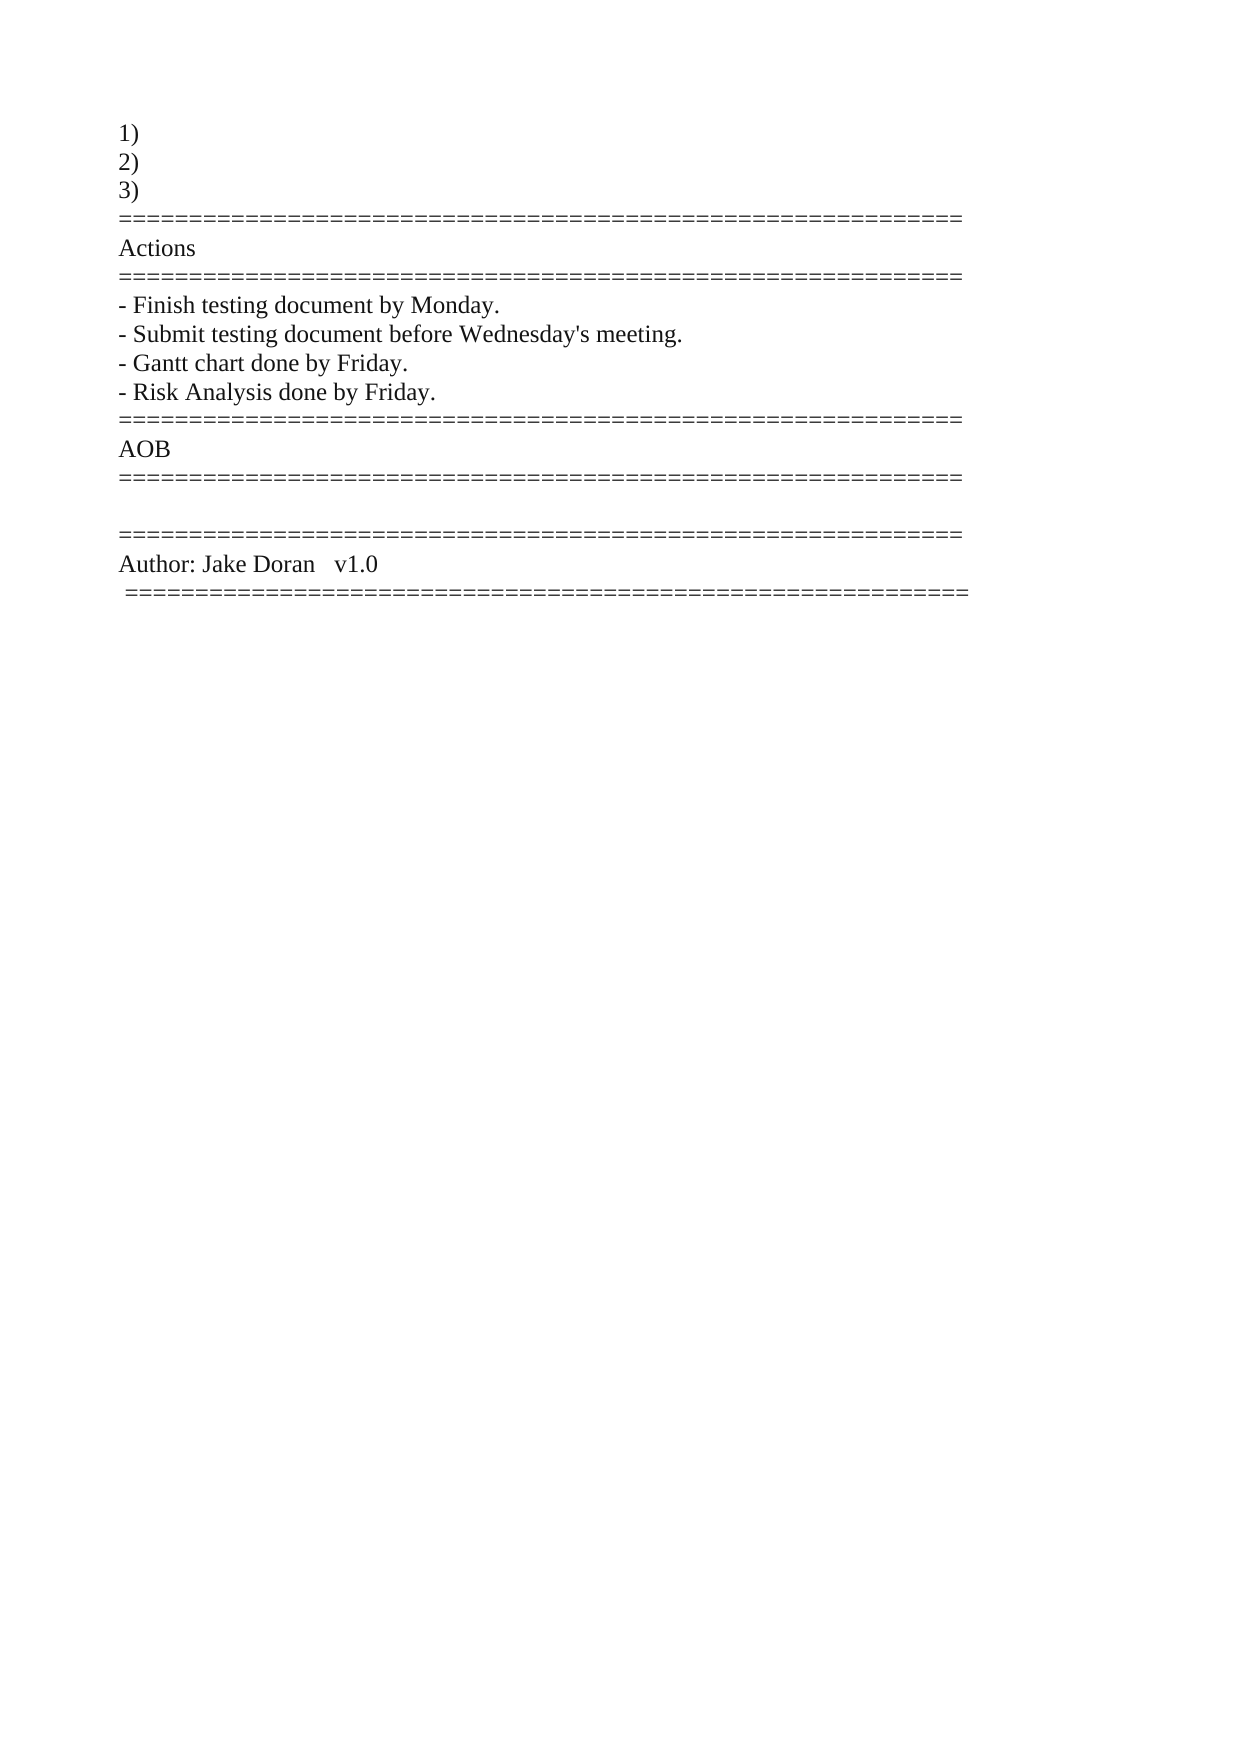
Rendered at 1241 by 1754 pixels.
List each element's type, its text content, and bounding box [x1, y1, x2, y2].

text 3) [118, 176, 1122, 204]
text - Submit testing document before Wednesday's meeting. [118, 319, 1122, 348]
text AOB [118, 434, 1122, 463]
text - Gantt chart done by Friday. [118, 348, 1122, 377]
text - Risk Analysis done by Friday. [118, 377, 1122, 406]
text 1) [118, 118, 1122, 147]
text ============================================================ [118, 463, 1122, 492]
text - Finish testing document by Monday. [118, 291, 1122, 319]
text Actions [118, 233, 1122, 262]
text ============================================================ [118, 406, 1122, 434]
text Author: Jake Doran v1.0 [118, 549, 1122, 578]
text ============================================================ [118, 521, 1122, 549]
text 2) [118, 147, 1122, 176]
text ============================================================ [118, 578, 1122, 607]
text ============================================================ [118, 204, 1122, 233]
text ============================================================ [118, 262, 1122, 291]
